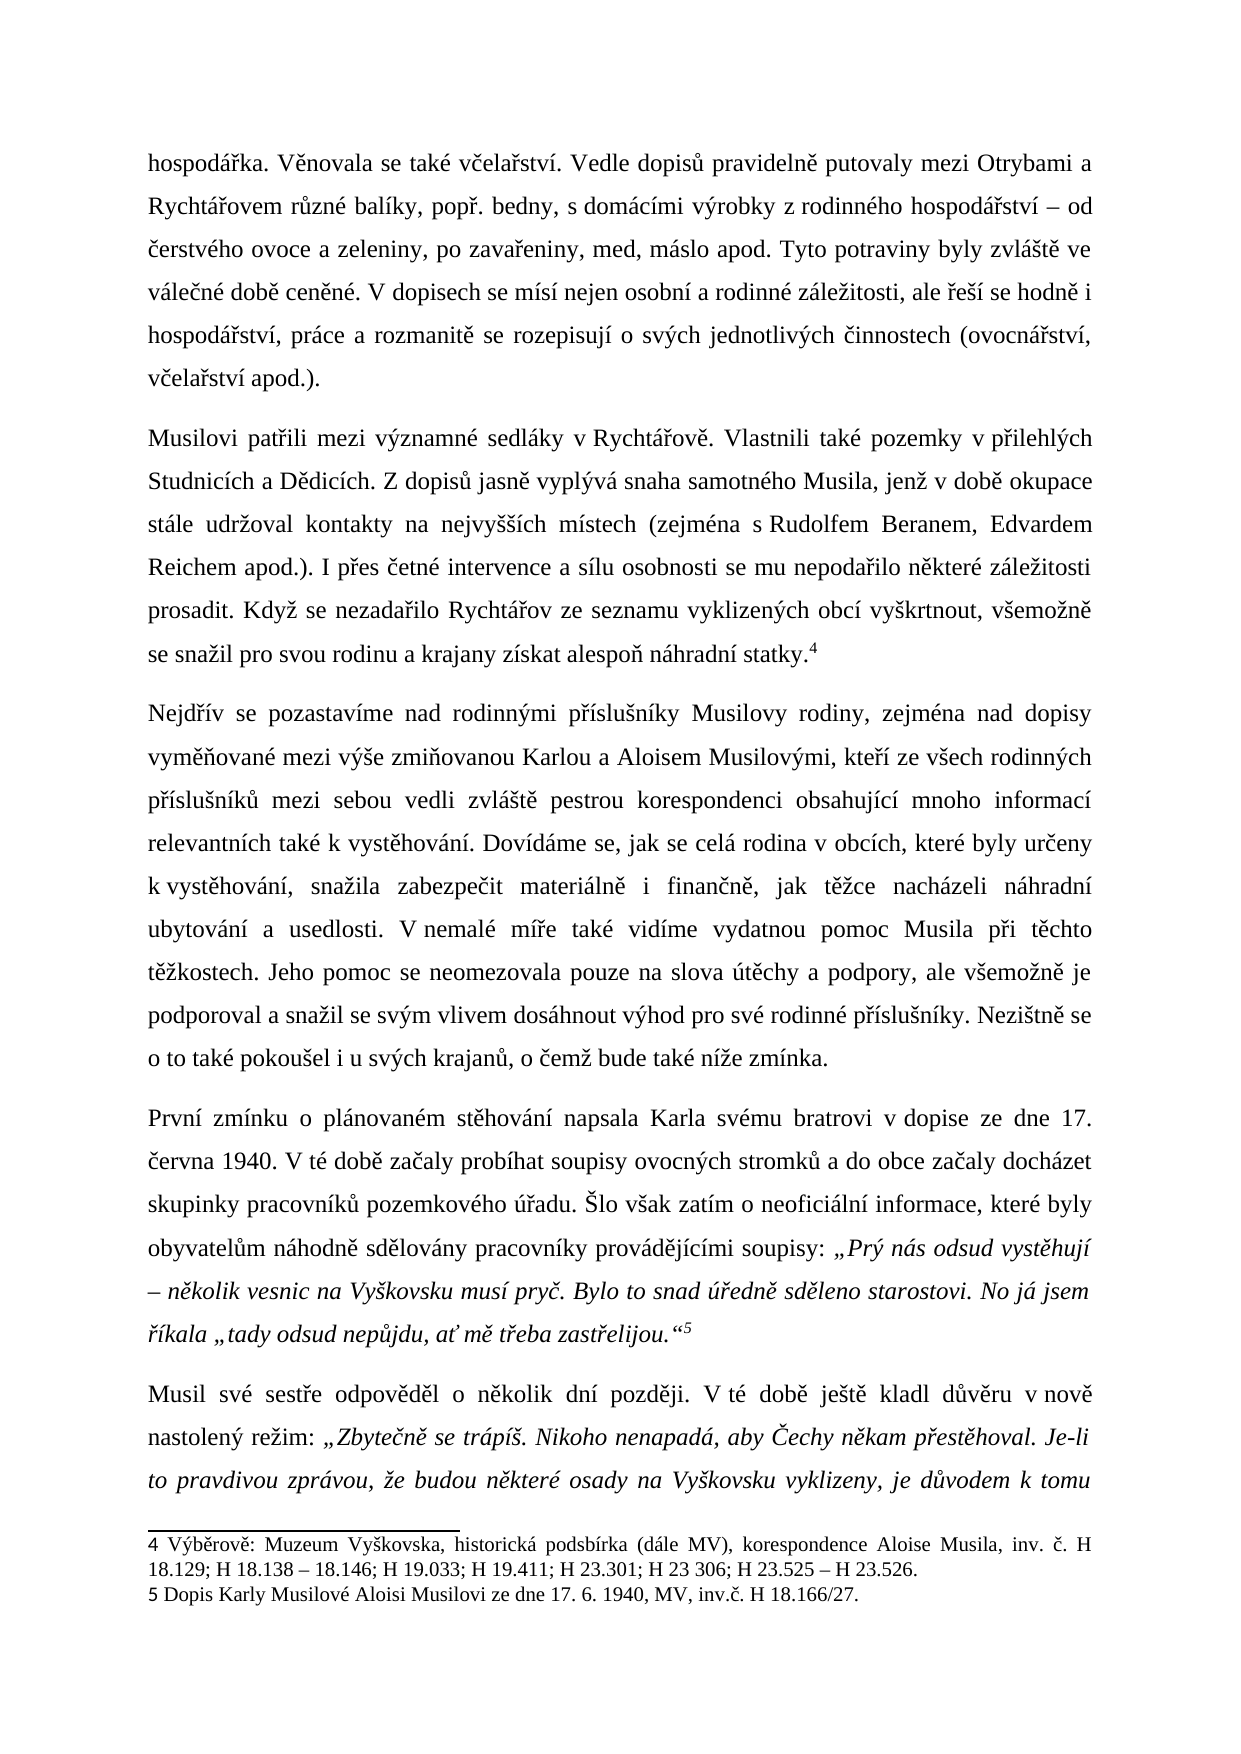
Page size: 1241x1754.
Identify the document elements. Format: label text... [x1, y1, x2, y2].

text Musilovi patřili mezi významné sedláky v Rychtářově. Vlastnili také pozemky v přilehlých Studnicích a Dědicích. Z dopisů jasně vyplývá snaha samotného Musila, jenž v době okupace stále udržoval kontakty na nejvyšších místech (zejména s Rudolfem Beranem, Edvardem Reichem apod.). I přes četné intervence a sílu osobnosti se mu nepodařilo některé záležitosti prosadit. Když se nezadařilo Rychtářov ze seznamu vyklizených obcí vyškrtnout, všemožně se snažil pro svou rodinu a krajany získat alespoň náhradní statky. [148, 423, 1093, 667]
text Výběrově: Muzeum Vyškovska, historická podsbírka (dále MV), korespondence Aloise Musila, inv. č. H 18.129; H 18.138 – 18.146; H 19.033; H 19.411; H 23.301; H 23 306; H 23.525 – H 23.526. [148, 1531, 1093, 1581]
text Dopis Karly Musilové Aloisi Musilovi ze dne 17. 6. 1940, MV, inv.č. H 18.166/27. [148, 1581, 1093, 1606]
text První zmínku o plánovaném stěhování napsala Karla svému bratrovi v dopise ze dne 17. června 1940. V té době začaly probíhat soupisy ovocných stromků a do obce začaly docházet skupinky pracovníků pozemkového úřadu. Šlo však zatím o neoficiální informace, které byly obyvatelům náhodně sdělovány pracovníky provádějícími soupisy: „Prý nás odsud vystěhují – několik vesnic na Vyškovsku musí pryč. Bylo to snad úředně sděleno starostovi. No já jsem říkala „tady odsud nepůjdu, ať mě třeba zastřelijou.“ [148, 1103, 1093, 1348]
text Musil své sestře odpověděl o několik dní později. V té době ještě kladl důvěru v nově nastolený režim: „Zbytečně se trápíš. Nikoho nenapadá, aby Čechy někam přestěhoval. Je-li to pravdivou zprávou, že budou některé osady na Vyškovsku vyklizeny, je důvodem k tomu [148, 1379, 1093, 1494]
text Nejdřív se pozastavíme nad rodinnými příslušníky Musilovy rodiny, zejména nad dopisy vyměňované mezi výše zmiňovanou Karlou a Aloisem Musilovými, kteří ze všech rodinných příslušníků mezi sebou vedli zvláště pestrou korespondenci obsahující mnoho informací relevantních také k vystěhování. Dovídáme se, jak se celá rodina v obcích, které byly určeny k vystěhování, snažila zabezpečit materiálně i finančně, jak těžce nacházeli náhradní ubytování a usedlosti. V nemalé míře také vidíme vydatnou pomoc Musila při těchto těžkostech. Jeho pomoc se neomezovala pouze na slova útěchy a podpory, ale všemožně je podporoval a snažil se svým vlivem dosáhnout výhod pro své rodinné příslušníky. Nezištně se o to také pokoušel i u svých krajanů, o čemž bude také níže zmínka. [148, 698, 1093, 1072]
text hospodářka. Věnovala se také včelařství. Vedle dopisů pravidelně putovaly mezi Otrybami a Rychtářovem různé balíky, popř. bedny, s domácími výrobky z rodinného hospodářství – od čerstvého ovoce a zeleniny, po zavařeniny, med, máslo apod. Tyto potraviny byly zvláště ve válečné době ceněné. V dopisech se mísí nejen osobní a rodinné záležitosti, ale řeší se hodně i hospodářství, práce a rozmanitě se rozepisují o svých jednotlivých činnostech (ovocnářství, včelařství apod.). [148, 148, 1093, 392]
